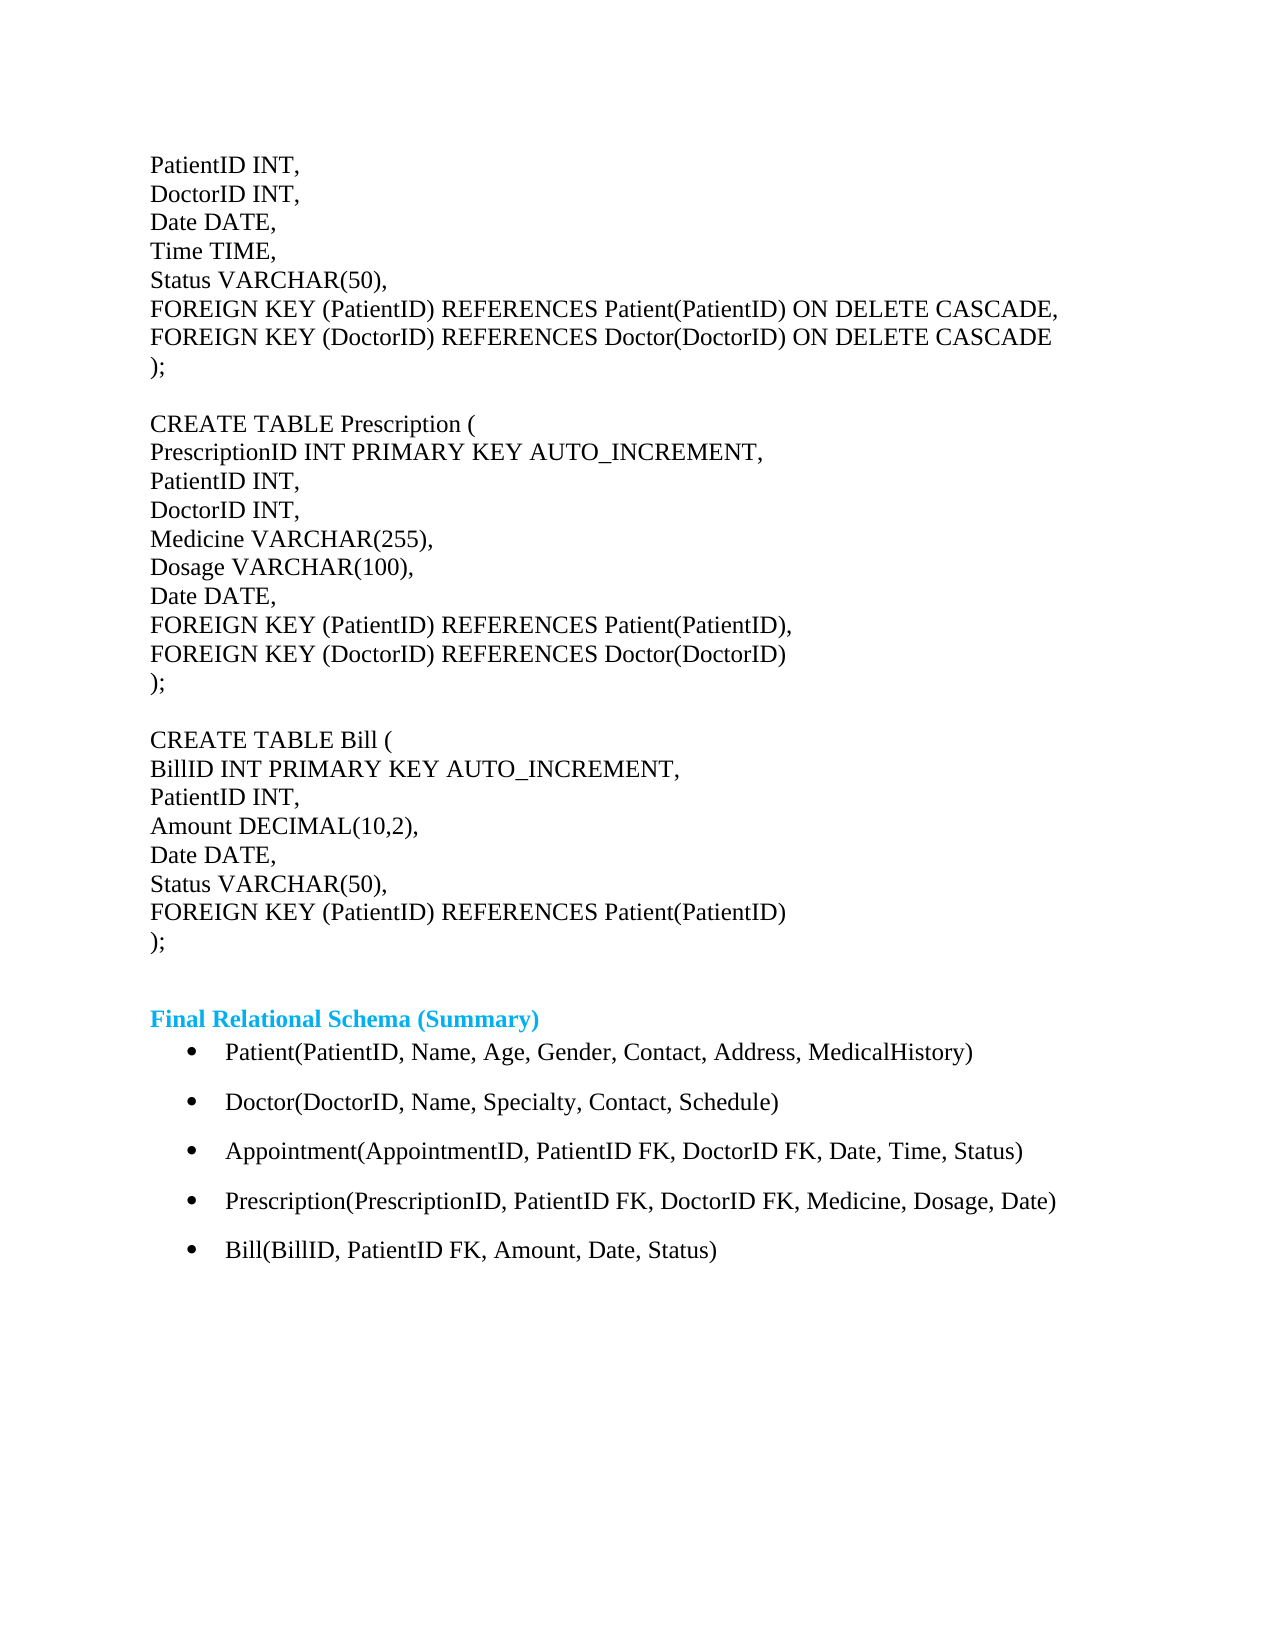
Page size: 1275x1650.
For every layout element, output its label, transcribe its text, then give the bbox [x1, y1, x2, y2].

list Doctor(DoctorID, Name, Specialty, Contact, Schedule) [187, 1087, 1125, 1116]
text Date DATE, [150, 840, 1125, 869]
text Amount DECIMAL(10,2), [150, 811, 1125, 840]
text BillID INT PRIMARY KEY AUTO_INCREMENT, [150, 754, 1125, 782]
text Time TIME, [150, 236, 1125, 265]
text PatientID INT, [150, 150, 1125, 179]
text CREATE TABLE Prescription ( [150, 409, 1125, 437]
text FOREIGN KEY (DoctorID) REFERENCES Doctor(DoctorID) ON DELETE CASCADE [150, 322, 1125, 351]
text Status VARCHAR(50), [150, 869, 1125, 897]
text Date DATE, [150, 207, 1125, 236]
text Dosage VARCHAR(100), [150, 552, 1125, 581]
text Final Relational Schema (Summary) [150, 1004, 1125, 1033]
text ); [150, 667, 1125, 696]
text Date DATE, [150, 581, 1125, 610]
text FOREIGN KEY (DoctorID) REFERENCES Doctor(DoctorID) [150, 639, 1125, 667]
text DoctorID INT, [150, 179, 1125, 207]
list Bill(BillID, PatientID FK, Amount, Date, Status) [187, 1236, 1125, 1264]
text Medicine VARCHAR(255), [150, 524, 1125, 552]
list Patient(PatientID, Name, Age, Gender, Contact, Address, MedicalHistory) [187, 1037, 1125, 1066]
text FOREIGN KEY (PatientID) REFERENCES Patient(PatientID) [150, 897, 1125, 926]
list Prescription(PrescriptionID, PatientID FK, DoctorID FK, Medicine, Dosage, Date) [187, 1186, 1125, 1215]
text ); [150, 351, 1125, 380]
text Status VARCHAR(50), [150, 265, 1125, 294]
text FOREIGN KEY (PatientID) REFERENCES Patient(PatientID) ON DELETE CASCADE, [150, 294, 1125, 322]
list Appointment(AppointmentID, PatientID FK, DoctorID FK, Date, Time, Status) [187, 1136, 1125, 1165]
text DoctorID INT, [150, 495, 1125, 524]
text PrescriptionID INT PRIMARY KEY AUTO_INCREMENT, [150, 437, 1125, 466]
text FOREIGN KEY (PatientID) REFERENCES Patient(PatientID), [150, 610, 1125, 639]
text ); [150, 926, 1125, 955]
text PatientID INT, [150, 466, 1125, 495]
text PatientID INT, [150, 782, 1125, 811]
text CREATE TABLE Bill ( [150, 725, 1125, 754]
